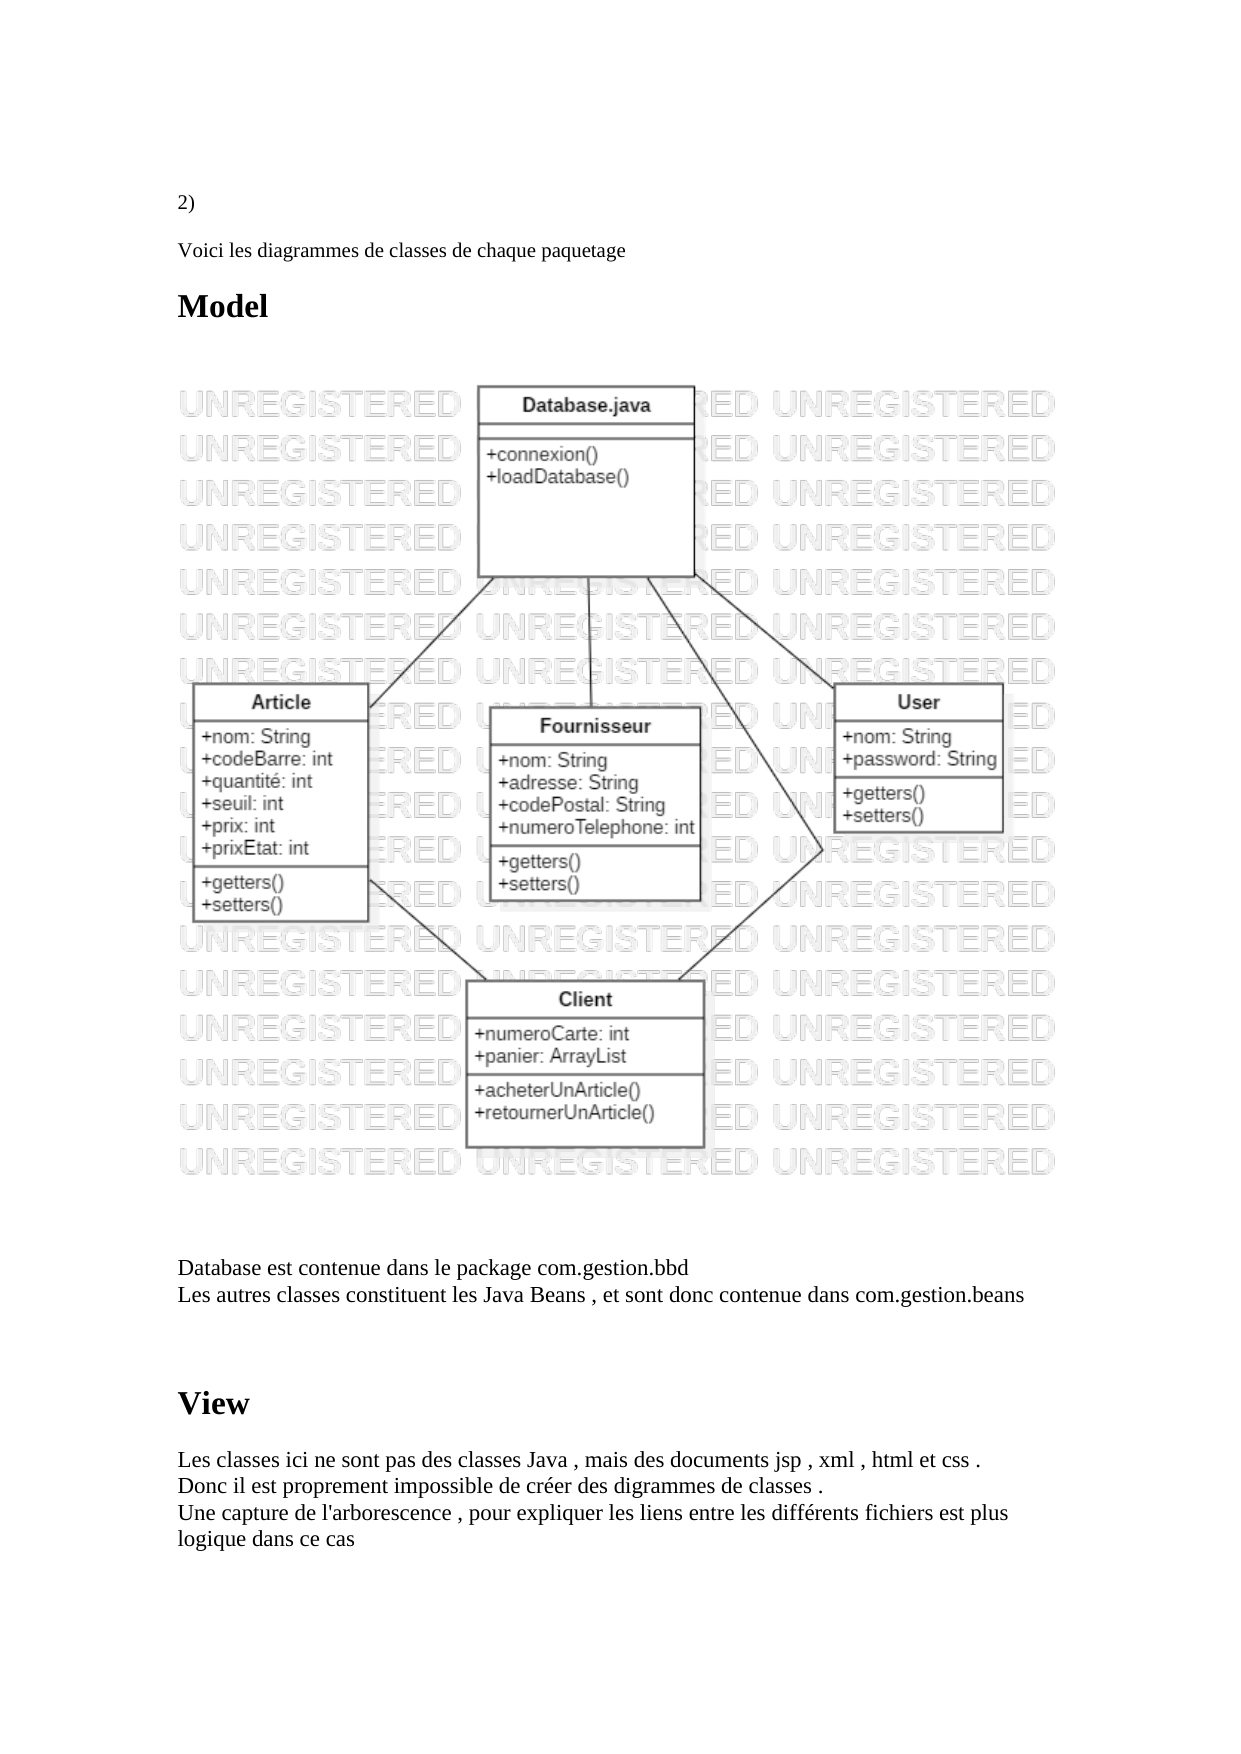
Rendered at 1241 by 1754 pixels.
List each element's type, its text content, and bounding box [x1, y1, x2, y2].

text View [177, 1384, 1059, 1422]
text Database est contenue dans le package com.gestion.bbd [177, 1254, 1059, 1281]
text Model [177, 287, 1059, 325]
text Les autres classes constituent les Java Beans , et sont donc contenue dans com.gestion.beans [177, 1281, 1059, 1307]
text Voici les diagrammes de classes de chaque paquetage [177, 238, 1059, 262]
text Donc il est proprement impossible de créer des digrammes de classes . [177, 1472, 1059, 1499]
picture [179, 373, 1062, 1207]
text Une capture de l'arborescence , pour expliquer les liens entre les différents fichiers est plus logique dans ce cas [177, 1499, 1059, 1551]
text Les classes ici ne sont pas des classes Java , mais des documents jsp , xml , html et css . [177, 1446, 1059, 1472]
text 2) [177, 190, 1059, 214]
